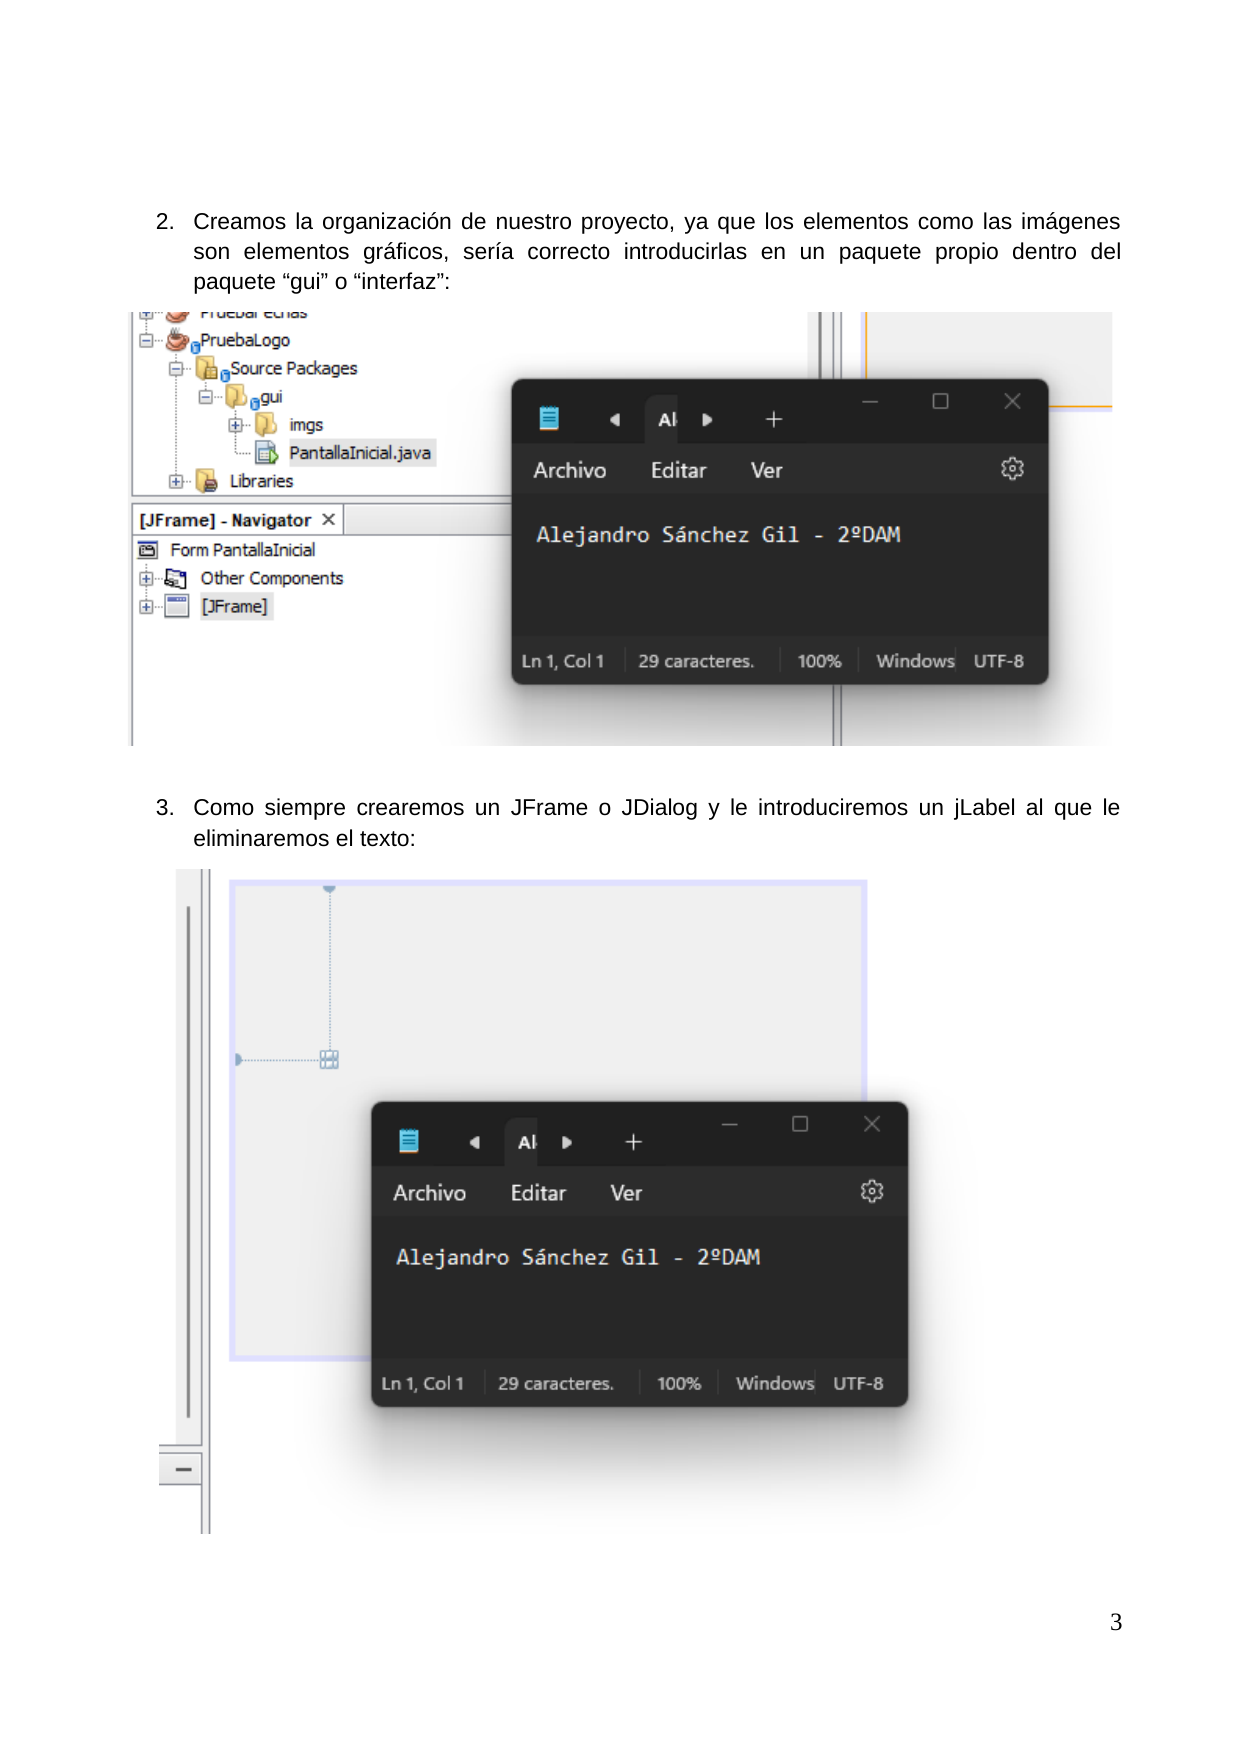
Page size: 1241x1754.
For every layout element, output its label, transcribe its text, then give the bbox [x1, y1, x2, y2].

picture [127, 312, 1113, 746]
list Creamos la organización de nuestro proyecto, ya que los elementos como las imágenes son elementos gráficos, sería correcto introducirlas en un paquete propio dentro del paquete “gui” o “interfaz”: [156, 208, 1122, 294]
list Como siempre crearemos un JFrame o JDialog y le introduciremos un jLabel al que le eliminaremos el texto: [156, 794, 1122, 851]
picture [159, 869, 1082, 1534]
